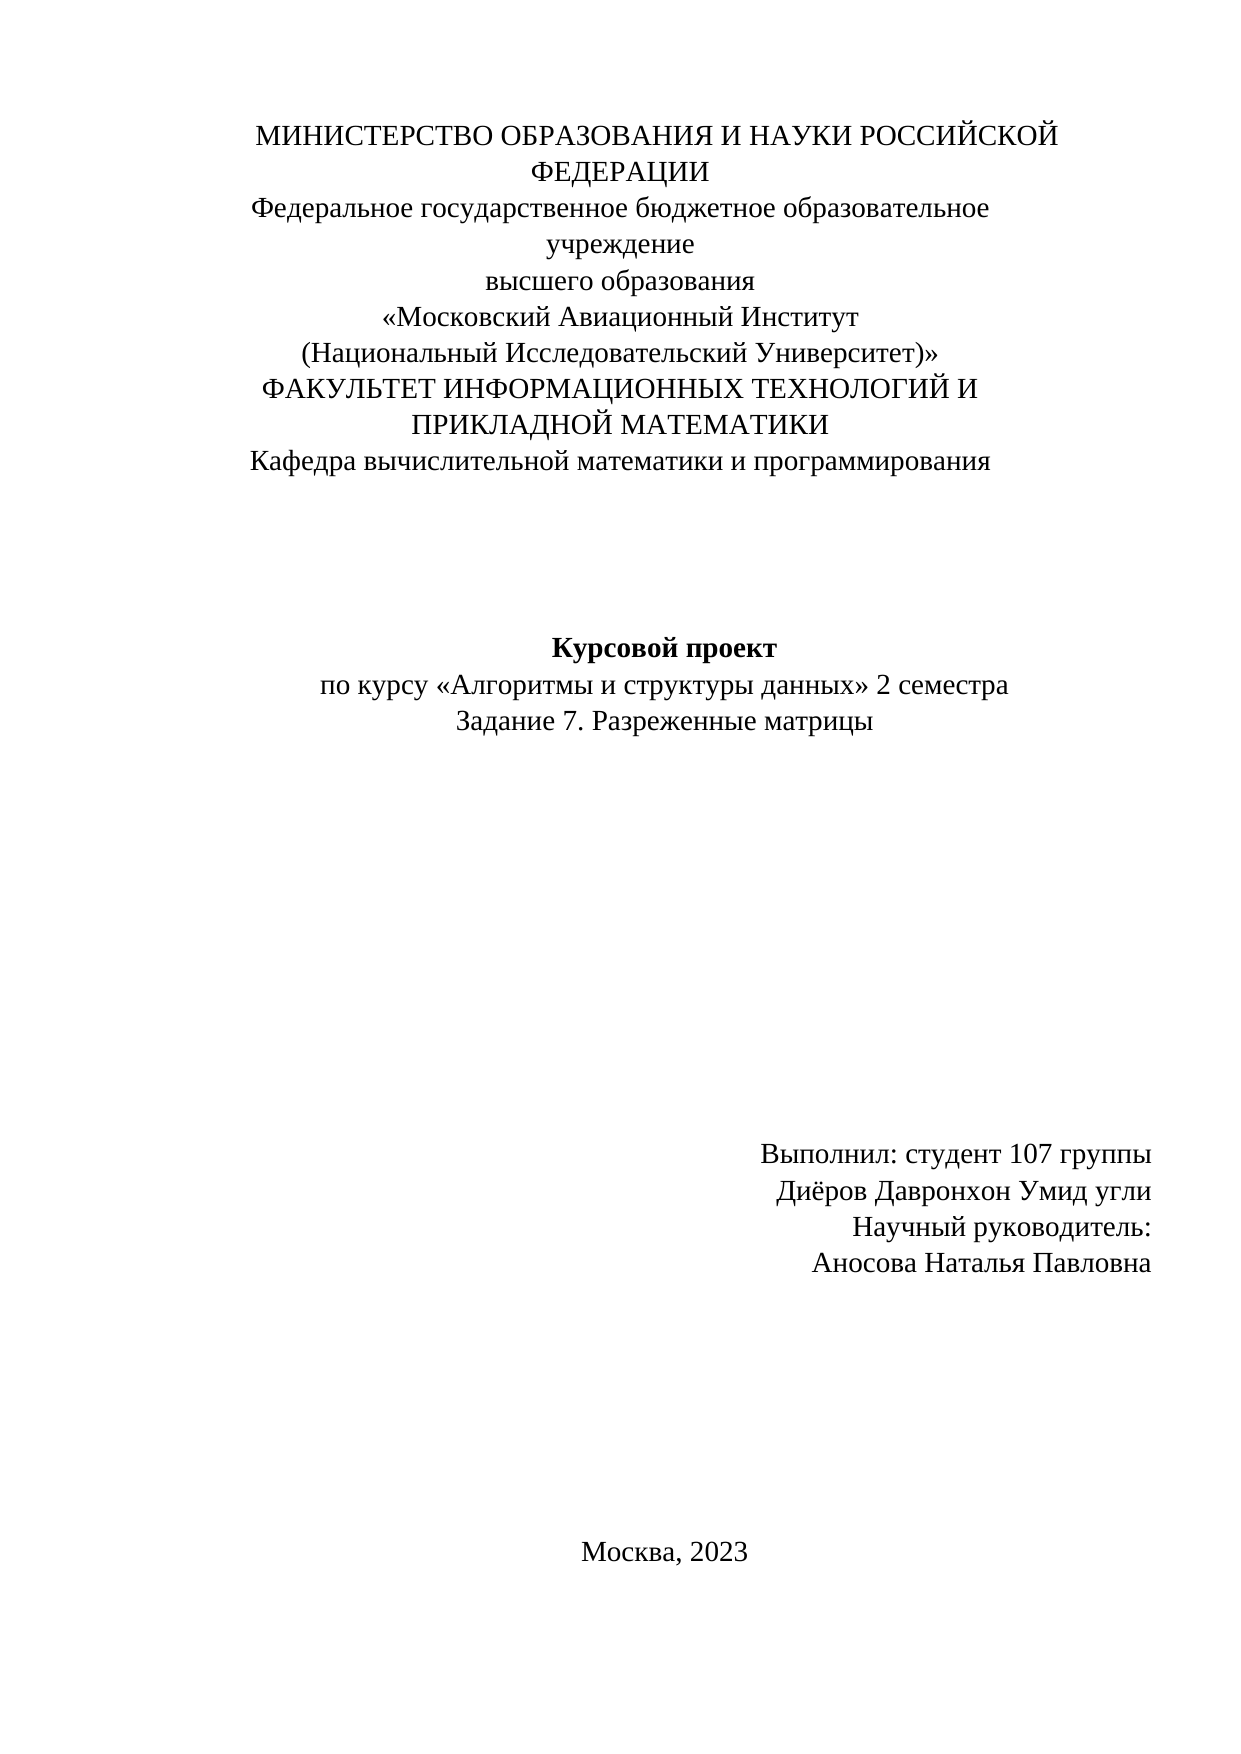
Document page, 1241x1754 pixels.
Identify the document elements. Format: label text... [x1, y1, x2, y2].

text Курсовой проект [177, 631, 1152, 664]
text (Национальный Исследовательский Университет)» [177, 335, 1063, 368]
text ФАКУЛЬТЕТ ИНФОРМАЦИОННЫХ ТЕХНОЛОГИЙ И ПРИКЛАДНОЙ МАТЕМАТИКИ [177, 371, 1063, 441]
text Научный руководитель: [177, 1209, 1152, 1242]
text Федеральное государственное бюджетное образовательное учреждение [177, 190, 1063, 260]
text по курсу «Алгоритмы и структуры данных» 2 семестра [177, 667, 1152, 700]
text Диёров Давронхон Умид угли [177, 1173, 1152, 1206]
text «Московский Авиационный Институт [177, 299, 1063, 332]
text Кафедра вычислительной математики и программирования [177, 443, 1063, 477]
text Аносова Наталья Павловна [177, 1245, 1152, 1279]
text Выполнил: студент 107 группы [177, 1137, 1152, 1170]
text Задание 7. Разреженные матрицы [177, 703, 1152, 736]
text высшего образования [177, 263, 1063, 296]
text Москва, 2023 [177, 1534, 1152, 1568]
text МИНИСТЕРСТВО ОБРАЗОВАНИЯ И НАУКИ РОССИЙСКОЙ ФЕДЕРАЦИИ [177, 118, 1063, 188]
